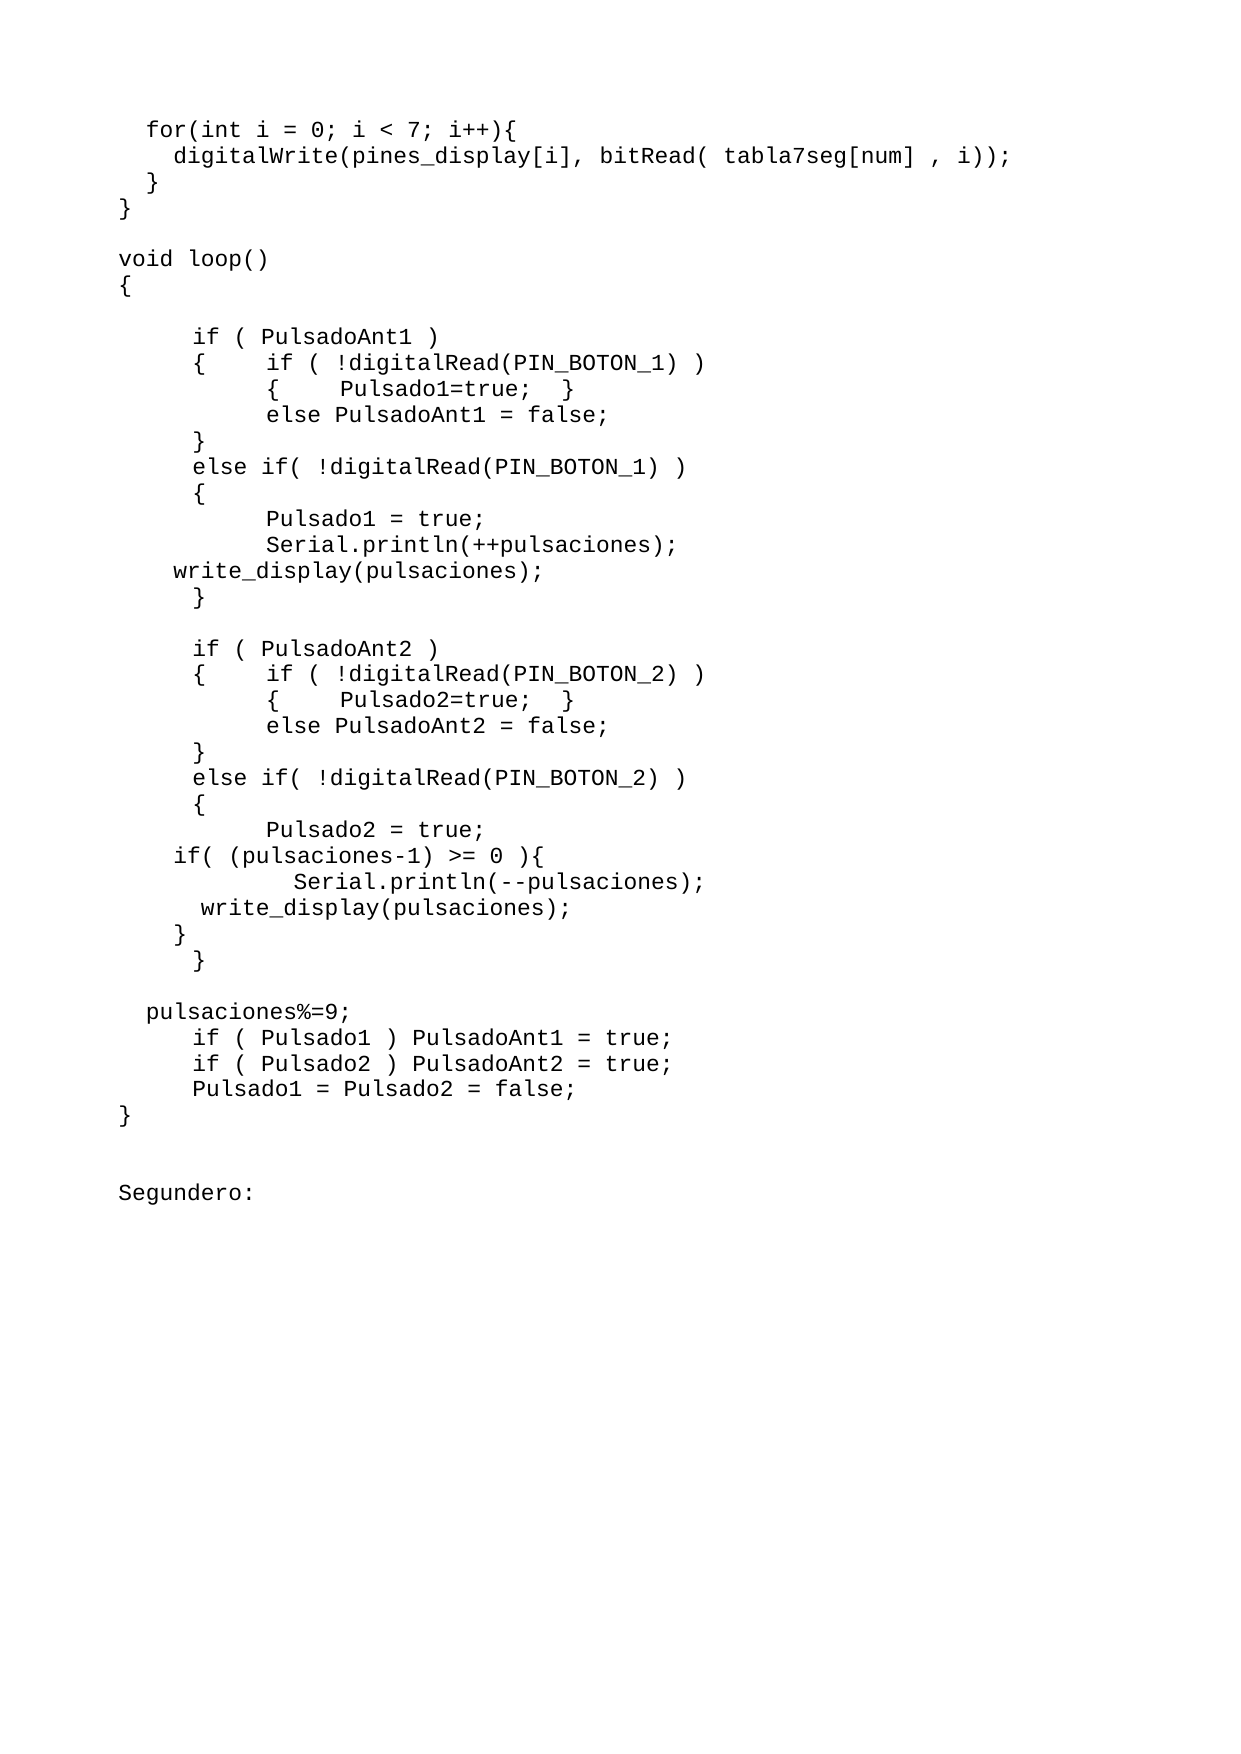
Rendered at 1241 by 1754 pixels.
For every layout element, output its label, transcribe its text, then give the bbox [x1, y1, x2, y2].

text Serial.println(++pulsaciones); [118, 533, 1122, 559]
text Pulsado1 = true; [118, 507, 1122, 533]
text if ( Pulsado2 ) PulsadoAnt2 = true; [118, 1052, 1122, 1078]
text } [118, 170, 1122, 196]
text { if ( !digitalRead(PIN_BOTON_2) ) [118, 663, 1122, 689]
text else if( !digitalRead(PIN_BOTON_1) ) [118, 455, 1122, 481]
text pulsaciones%=9; [118, 1000, 1122, 1026]
text } [118, 922, 1122, 948]
text if ( PulsadoAnt2 ) [118, 637, 1122, 663]
text { [118, 481, 1122, 507]
text Pulsado1 = Pulsado2 = false; [118, 1078, 1122, 1104]
text } [118, 741, 1122, 767]
text } [118, 585, 1122, 611]
text { Pulsado1=true; } [118, 377, 1122, 403]
text for(int i = 0; i < 7; i++){ [118, 118, 1122, 144]
text { if ( !digitalRead(PIN_BOTON_1) ) [118, 352, 1122, 377]
text write_display(pulsaciones); [118, 896, 1122, 922]
text void loop() [118, 248, 1122, 274]
text digitalWrite(pines_display[i], bitRead( tabla7seg[num] , i)); [118, 144, 1122, 170]
text if ( Pulsado1 ) PulsadoAnt1 = true; [118, 1026, 1122, 1052]
text } [118, 429, 1122, 455]
text if( (pulsaciones-1) >= 0 ){ [118, 844, 1122, 870]
text } [118, 1104, 1122, 1130]
text if ( PulsadoAnt1 ) [118, 326, 1122, 352]
text { Pulsado2=true; } [118, 689, 1122, 715]
text else if( !digitalRead(PIN_BOTON_2) ) [118, 767, 1122, 792]
text Segundero: [118, 1182, 1122, 1207]
text } [118, 948, 1122, 974]
text else PulsadoAnt1 = false; [118, 403, 1122, 429]
text Pulsado2 = true; [118, 818, 1122, 844]
text else PulsadoAnt2 = false; [118, 715, 1122, 741]
text Serial.println(--pulsaciones); [118, 870, 1122, 896]
text { [118, 274, 1122, 300]
text { [118, 792, 1122, 818]
text write_display(pulsaciones); [118, 559, 1122, 585]
text } [118, 196, 1122, 222]
